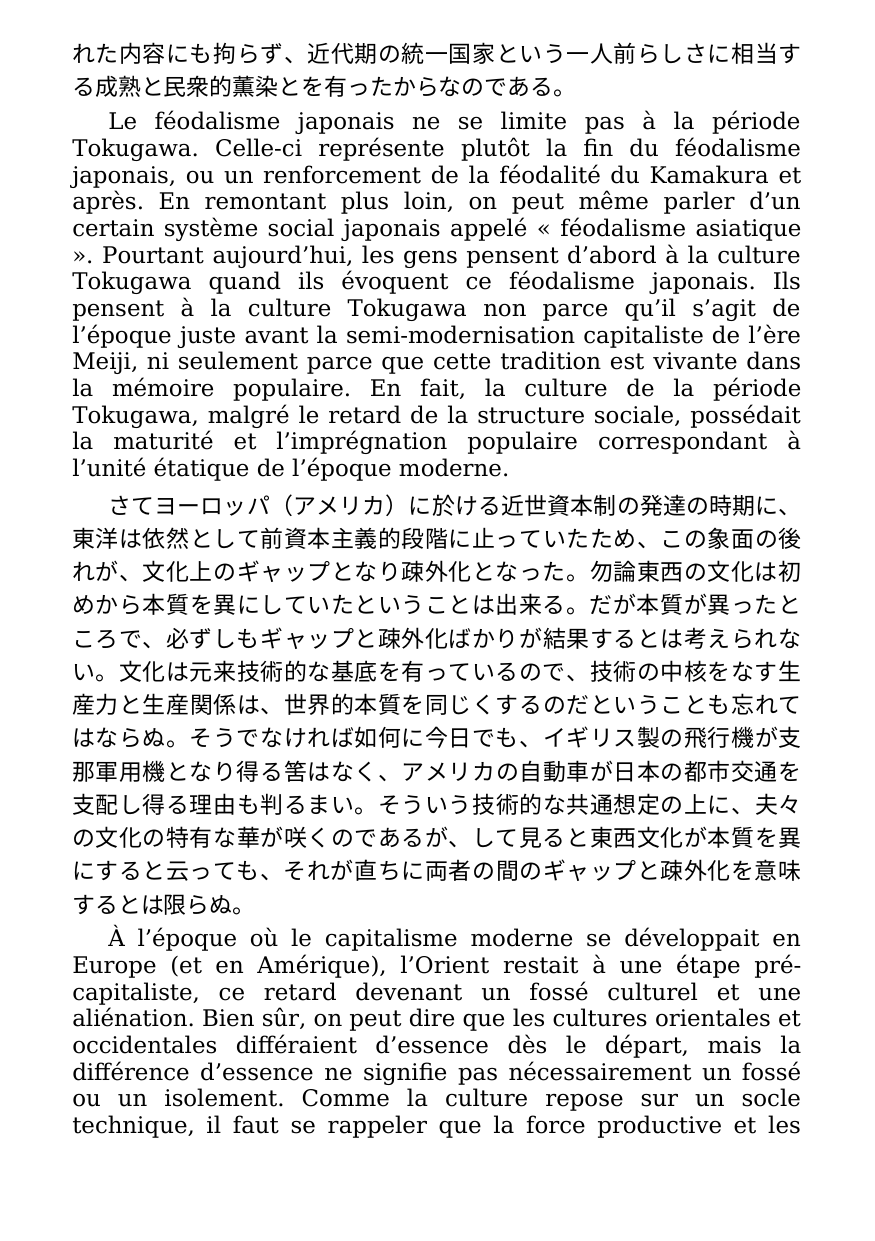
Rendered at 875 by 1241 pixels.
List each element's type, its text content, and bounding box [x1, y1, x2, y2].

text さてヨーロッパ（アメリカ）に於ける近世資本制の発達の時期に、東洋は依然として前資本主義的段階に止っていたため、この象面の後れが、文化上のギャップとなり疎外化となった。勿論東西の文化は初めから本質を異にしていたということは出来る。だが本質が異ったところで、必ずしもギャップと疎外化ばかりが結果するとは考えられない。文化は元来技術的な基底を有っているので、技術の中核をなす生産力と生産関係は、世界的本質を同じくするのだということも忘れてはならぬ。そうでなければ如何に今日でも、イギリス製の飛行機が支那軍用機となり得る筈はなく、アメリカの自動車が日本の都市交通を支配し得る理由も判るまい。そういう技術的な共通想定の上に、夫々の文化の特有な華が咲くのであるが、して見ると東西文化が本質を異にすると云っても、それが直ちに両者の間のギャップと疎外化を意味するとは限らぬ。 [72, 488, 802, 920]
text れた内容にも拘らず、近代期の統一国家という一人前らしさに相当する成熟と民衆的薫染とを有ったからなのである。 [72, 36, 802, 102]
text À l’époque où le capitalisme moderne se développait en Europe (et en Amérique), l’Orient restait à une étape pré-capitaliste, ce retard devenant un fossé culturel et une aliénation. Bien sûr, on peut dire que les cultures orientales et occidentales différaient d’essence dès le départ, mais la différence d’essence ne signifie pas nécessairement un fossé ou un isolement. Comme la culture repose sur un socle technique, il faut se rappeler que la force productive et les [72, 926, 802, 1139]
text Le féodalisme japonais ne se limite pas à la période Tokugawa. Celle-ci représente plutôt la fin du féodalisme japonais, ou un renforcement de la féodalité du Kamakura et après. En remontant plus loin, on peut même parler d’un certain système social japonais appelé « féodalisme asiatique ». Pourtant aujourd’hui, les gens pensent d’abord à la culture Tokugawa quand ils évoquent ce féodalisme japonais. Ils pensent à la culture Tokugawa non parce qu’il s’agit de l’époque juste avant la semi-modernisation capitaliste de l’ère Meiji, ni seulement parce que cette tradition est vivante dans la mémoire populaire. En fait, la culture de la période Tokugawa, malgré le retard de la structure sociale, possédait la maturité et l’imprégnation populaire correspondant à l’unité étatique de l’époque moderne. [72, 108, 802, 482]
